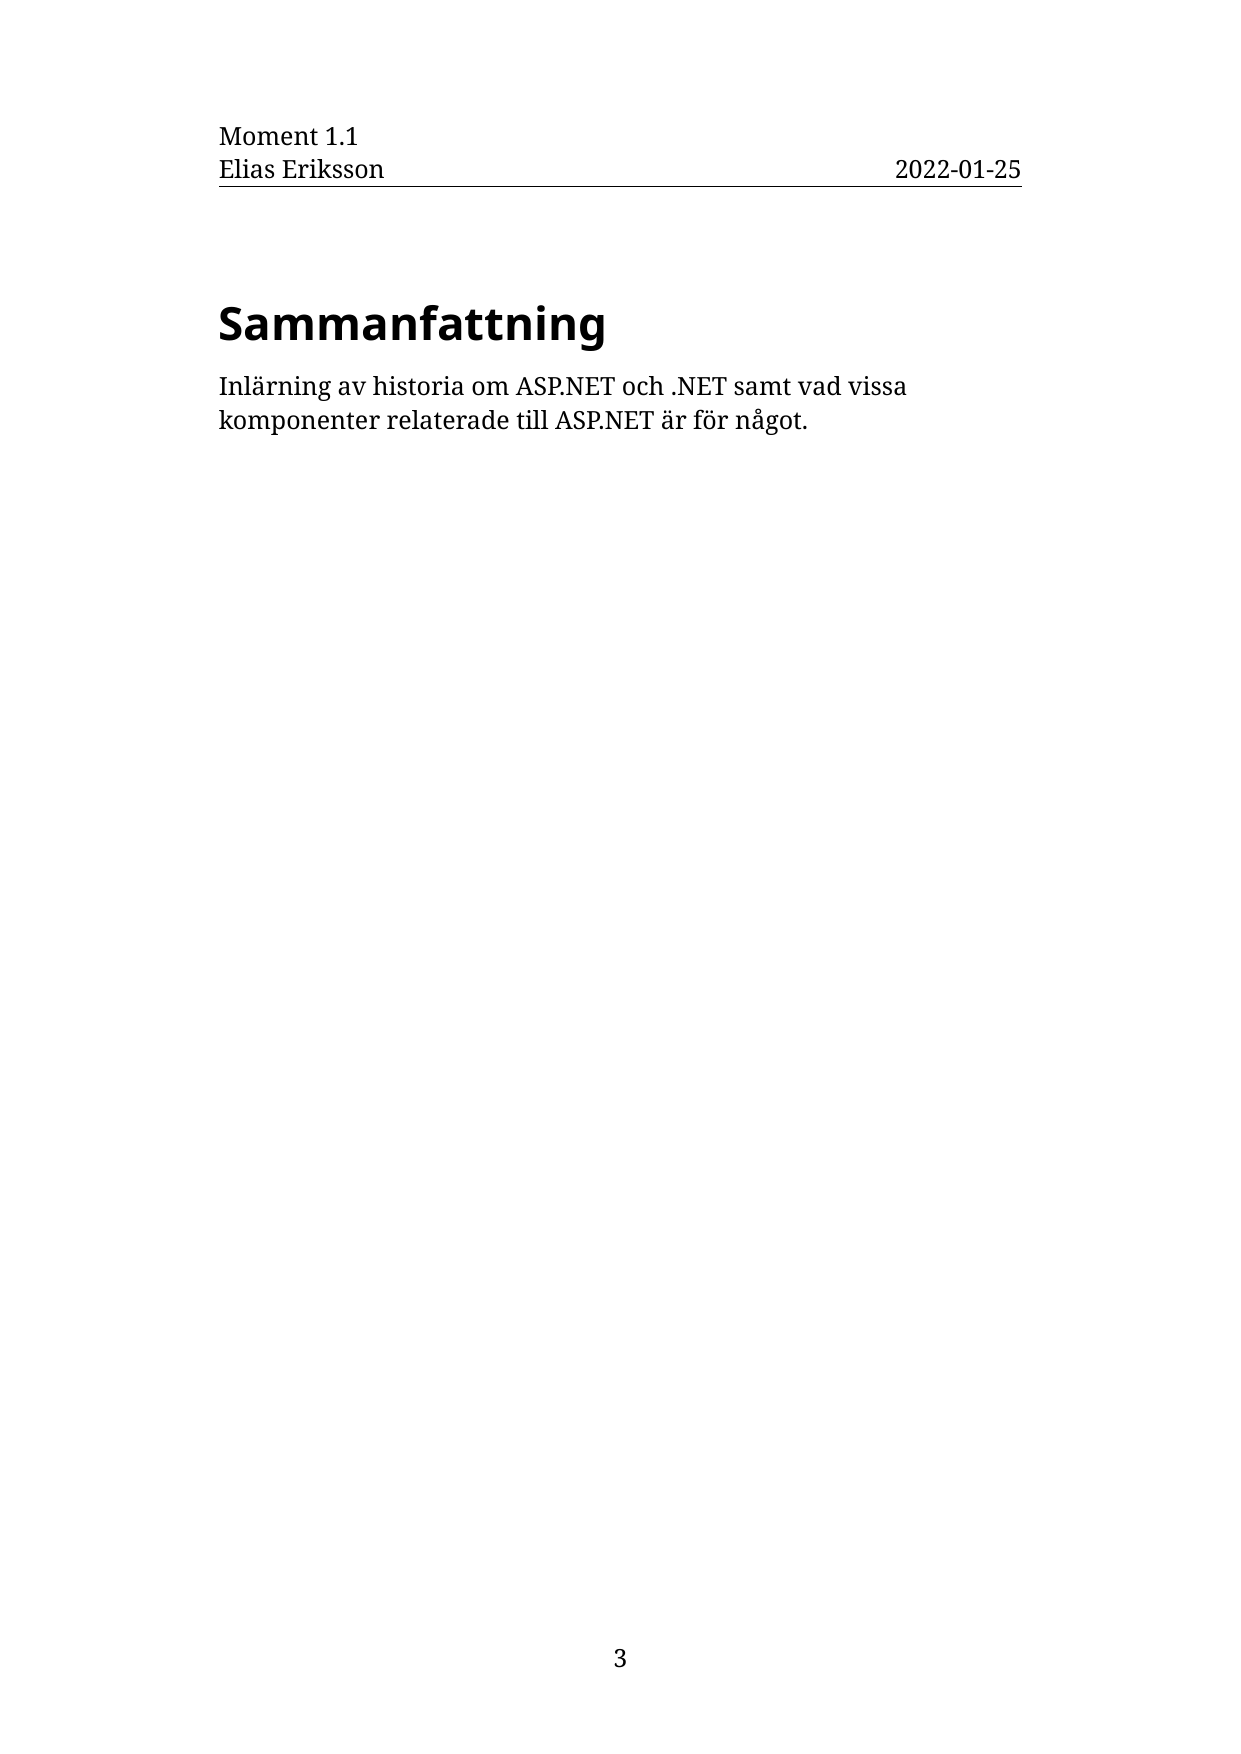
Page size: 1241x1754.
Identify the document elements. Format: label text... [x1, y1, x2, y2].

subtitle Sammanfattning [218, 291, 1022, 353]
subtitle Inlärning av historia om ASP.NET och .NET samt vad vissa komponenter relaterade till ASP.NET är för något. [218, 369, 1022, 437]
